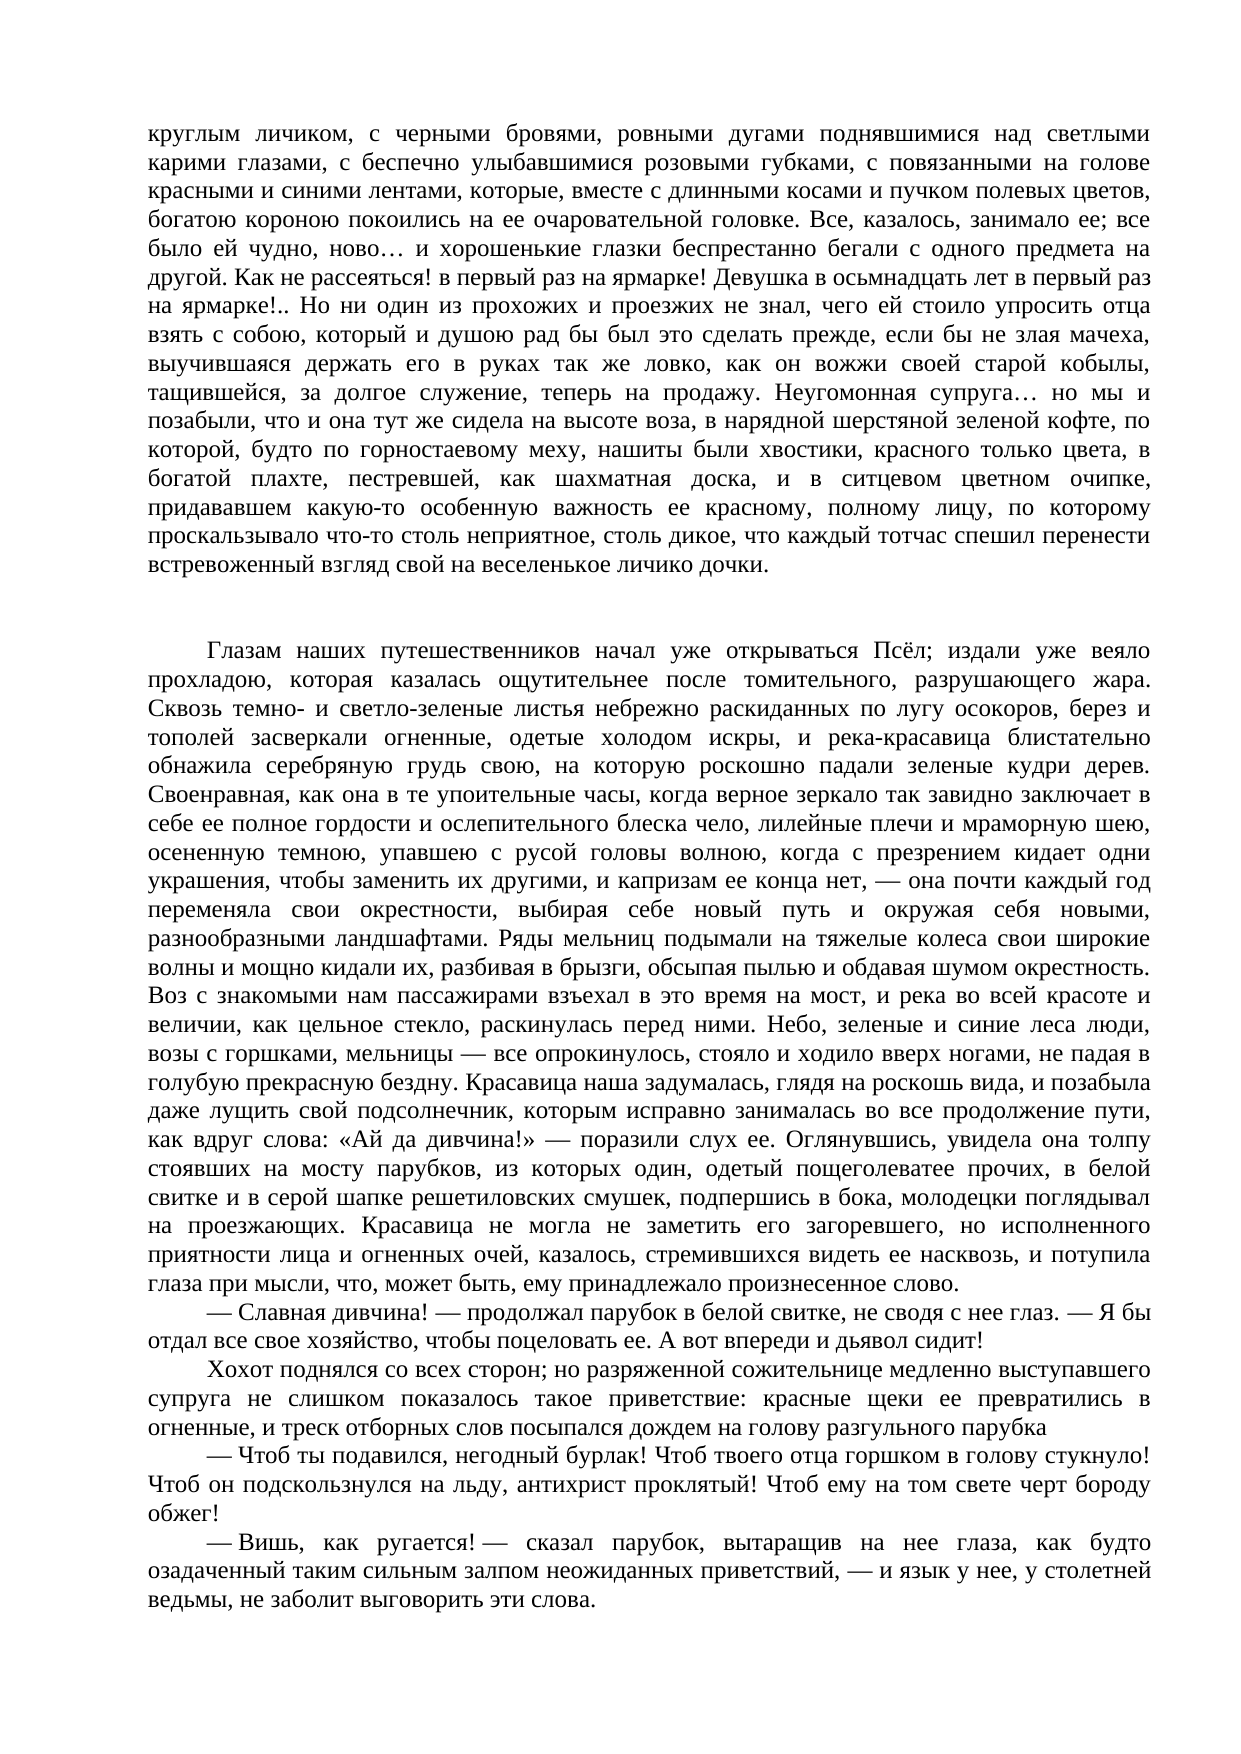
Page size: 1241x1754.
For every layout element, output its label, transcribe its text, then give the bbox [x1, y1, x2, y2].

text — Чтоб ты подавился, негодный бурлак! Чтоб твоего отца горшком в голову стукнуло! Чтоб он подскользнулся на льду, антихрист проклятый! Чтоб ему на том свете черт бороду обжег! [148, 1441, 1152, 1527]
text — Вишь, как ругается! — сказал парубок, вытаращив на нее глаза, как будто озадаченный таким сильным залпом неожиданных приветствий, — и язык у нее, у столетней ведьмы, не заболит выговорить эти слова. [148, 1527, 1152, 1613]
text круглым личиком, с черными бровями, ровными дугами поднявшимися над светлыми карими глазами, с беспечно улыбавшимися розовыми губками, с повязанными на голове красными и синими лентами, которые, вместе с длинными косами и пучком полевых цветов, богатою короною покоились на ее очаровательной головке. Все, казалось, занимало ее; все было ей чудно, ново… и хорошенькие глазки беспрестанно бегали с одного предмета на другой. Как не рассеяться! в первый раз на ярмарке! Девушка в осьмнадцать лет в первый раз на ярмарке!.. Но ни один из прохожих и проезжих не знал, чего ей стоило упросить отца взять с собою, который и душою рад бы был это сделать прежде, если бы не злая мачеха, выучившаяся держать его в руках так же ловко, как он вожжи своей старой кобылы, тащившейся, за долгое служение, теперь на продажу. Неугомонная супруга… но мы и позабыли, что и она тут же сидела на высоте воза, в нарядной шерстяной зеленой кофте, по которой, будто по горностаевому меху, нашиты были хвостики, красного только цвета, в богатой плахте, пестревшей, как шахматная доска, и в ситцевом цветном очипке, придававшем какую-то особенную важность ее красному, полному лицу, по которому проскальзывало что-то столь неприятное, столь дикое, что каждый тотчас спешил перенести встревоженный взгляд свой на веселенькое личико дочки. [148, 118, 1152, 578]
text Глазам наших путешественников начал уже открываться Псёл; издали уже веяло прохладою, которая казалась ощутительнее после томительного, разрушающего жара. Сквозь темно- и светло-зеленые листья небрежно раскиданных по лугу осокоров, берез и тополей засверкали огненные, одетые холодом искры, и река-красавица блистательно обнажила серебряную грудь свою, на которую роскошно падали зеленые кудри дерев. Своенравная, как она в те упоительные часы, когда верное зеркало так завидно заключает в себе ее полное гордости и ослепительного блеска чело, лилейные плечи и мраморную шею, осененную темною, упавшею с русой головы волною, когда с презрением кидает одни украшения, чтобы заменить их другими, и капризам ее конца нет, — она почти каждый год переменяла свои окрестности, выбирая себе новый путь и окружая себя новыми, разнообразными ландшафтами. Ряды мельниц подымали на тяжелые колеса свои широкие волны и мощно кидали их, разбивая в брызги, обсыпая пылью и обдавая шумом окрестность. Воз с знакомыми нам пассажирами взъехал в это время на мост, и река во всей красоте и величии, как цельное стекло, раскинулась перед ними. Небо, зеленые и синие леса люди, возы с горшками, мельницы — все опрокинулось, стояло и ходило вверх ногами, не падая в голубую прекрасную бездну. Красавица наша задумалась, глядя на роскошь вида, и позабыла даже лущить свой подсолнечник, которым исправно занималась во все продолжение пути, как вдруг слова: «Ай да дивчина!» — поразили слух ее. Оглянувшись, увидела она толпу стоявших на мосту парубков, из которых один, одетый пощеголеватее прочих, в белой свитке и в серой шапке решетиловских смушек, подпершись в бока, молодецки поглядывал на проезжающих. Красавица не могла не заметить его загоревшего, но исполненного приятности лица и огненных очей, казалось, стремившихся видеть ее насквозь, и потупила глаза при мысли, что, может быть, ему принадлежало произнесенное слово. [148, 636, 1152, 1297]
text Хохот поднялся со всех сторон; но разряженной сожительнице медленно выступавшего супруга не слишком показалось такое приветствие: красные щеки ее превратились в огненные, и треск отборных слов посыпался дождем на голову разгульного парубка [148, 1354, 1152, 1441]
text — Славная дивчина! — продолжал парубок в белой свитке, не сводя с нее глаз. — Я бы отдал все свое хозяйство, чтобы поцеловать ее. А вот впереди и дьявол сидит! [148, 1297, 1152, 1354]
